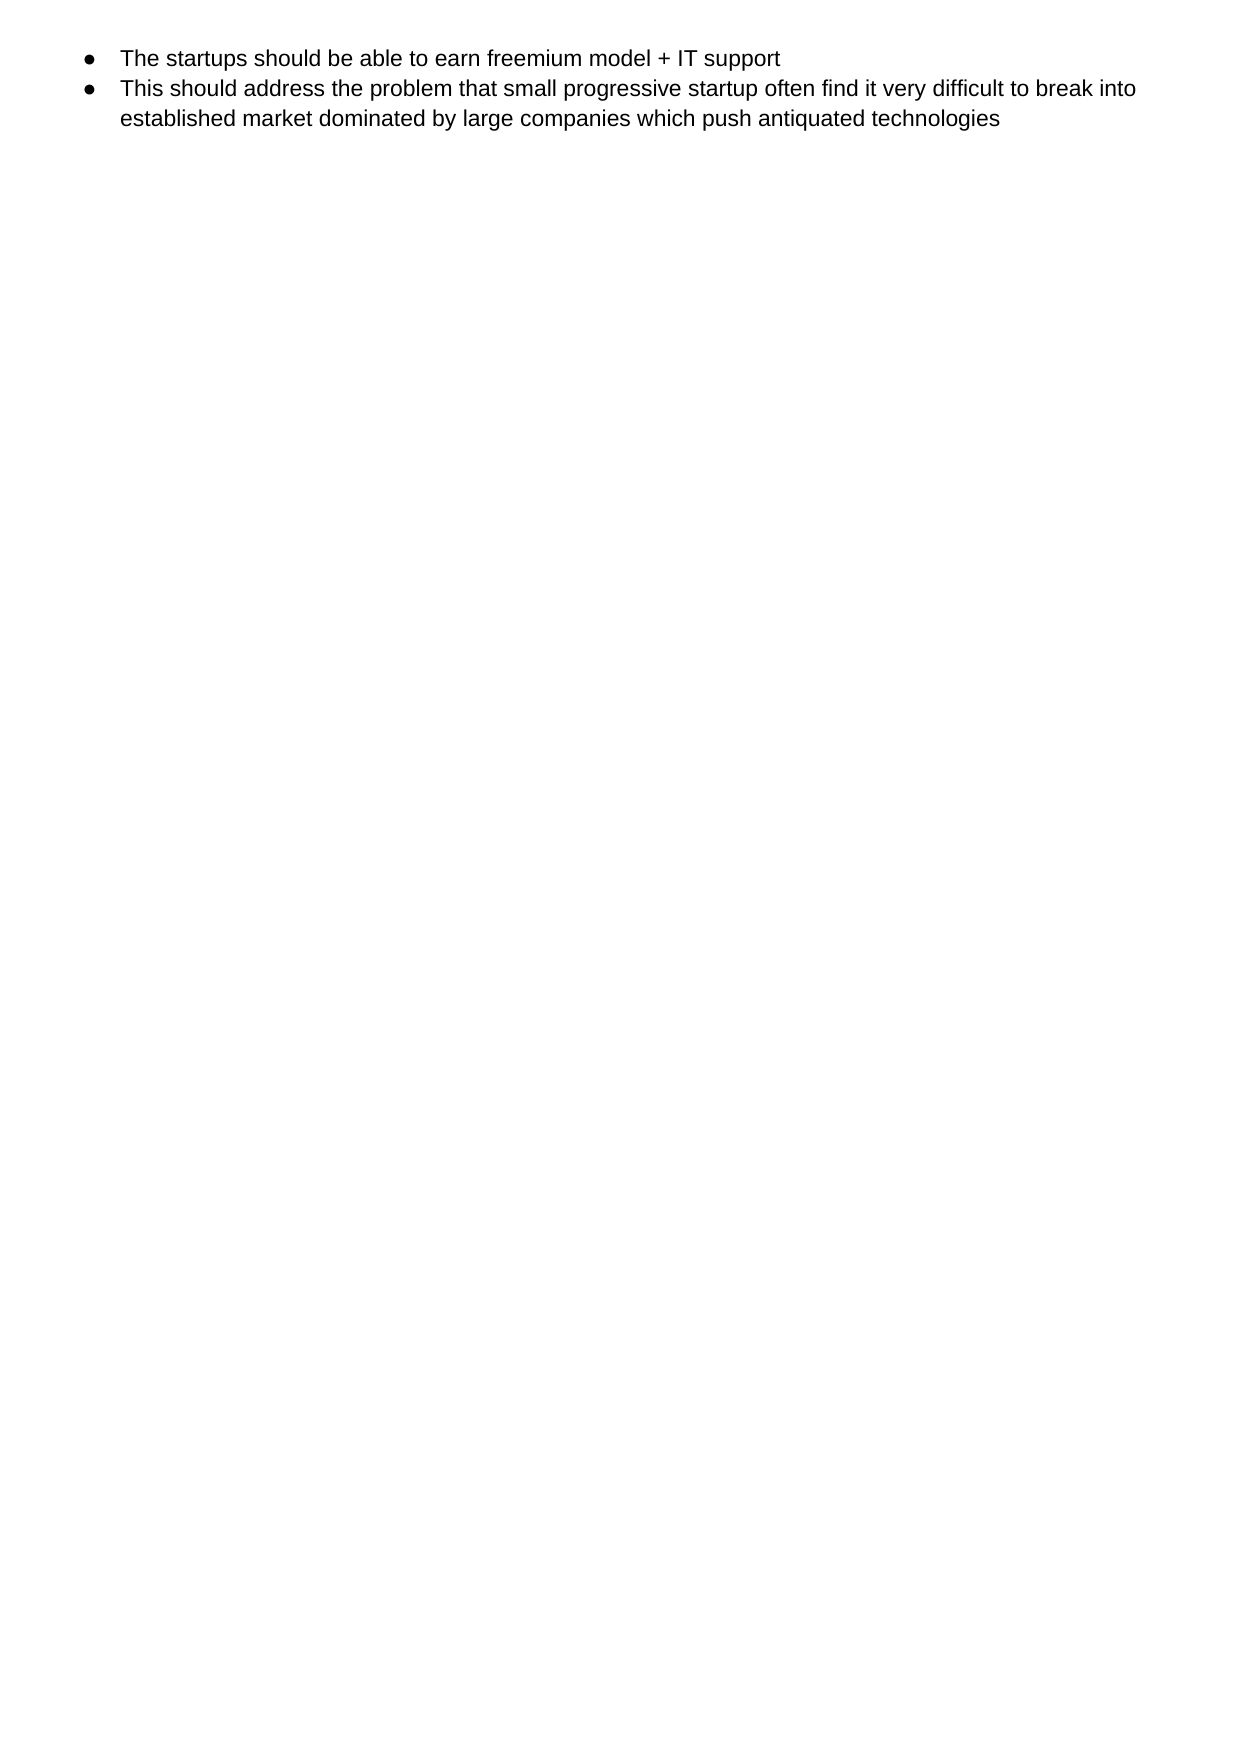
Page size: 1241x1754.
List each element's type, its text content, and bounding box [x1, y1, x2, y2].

list The startups should be able to earn freemium model + IT support [82, 45, 1195, 71]
list This should address the problem that small progressive startup often find it very difficult to break into established market dominated by large companies which push antiquated technologies [82, 75, 1195, 132]
